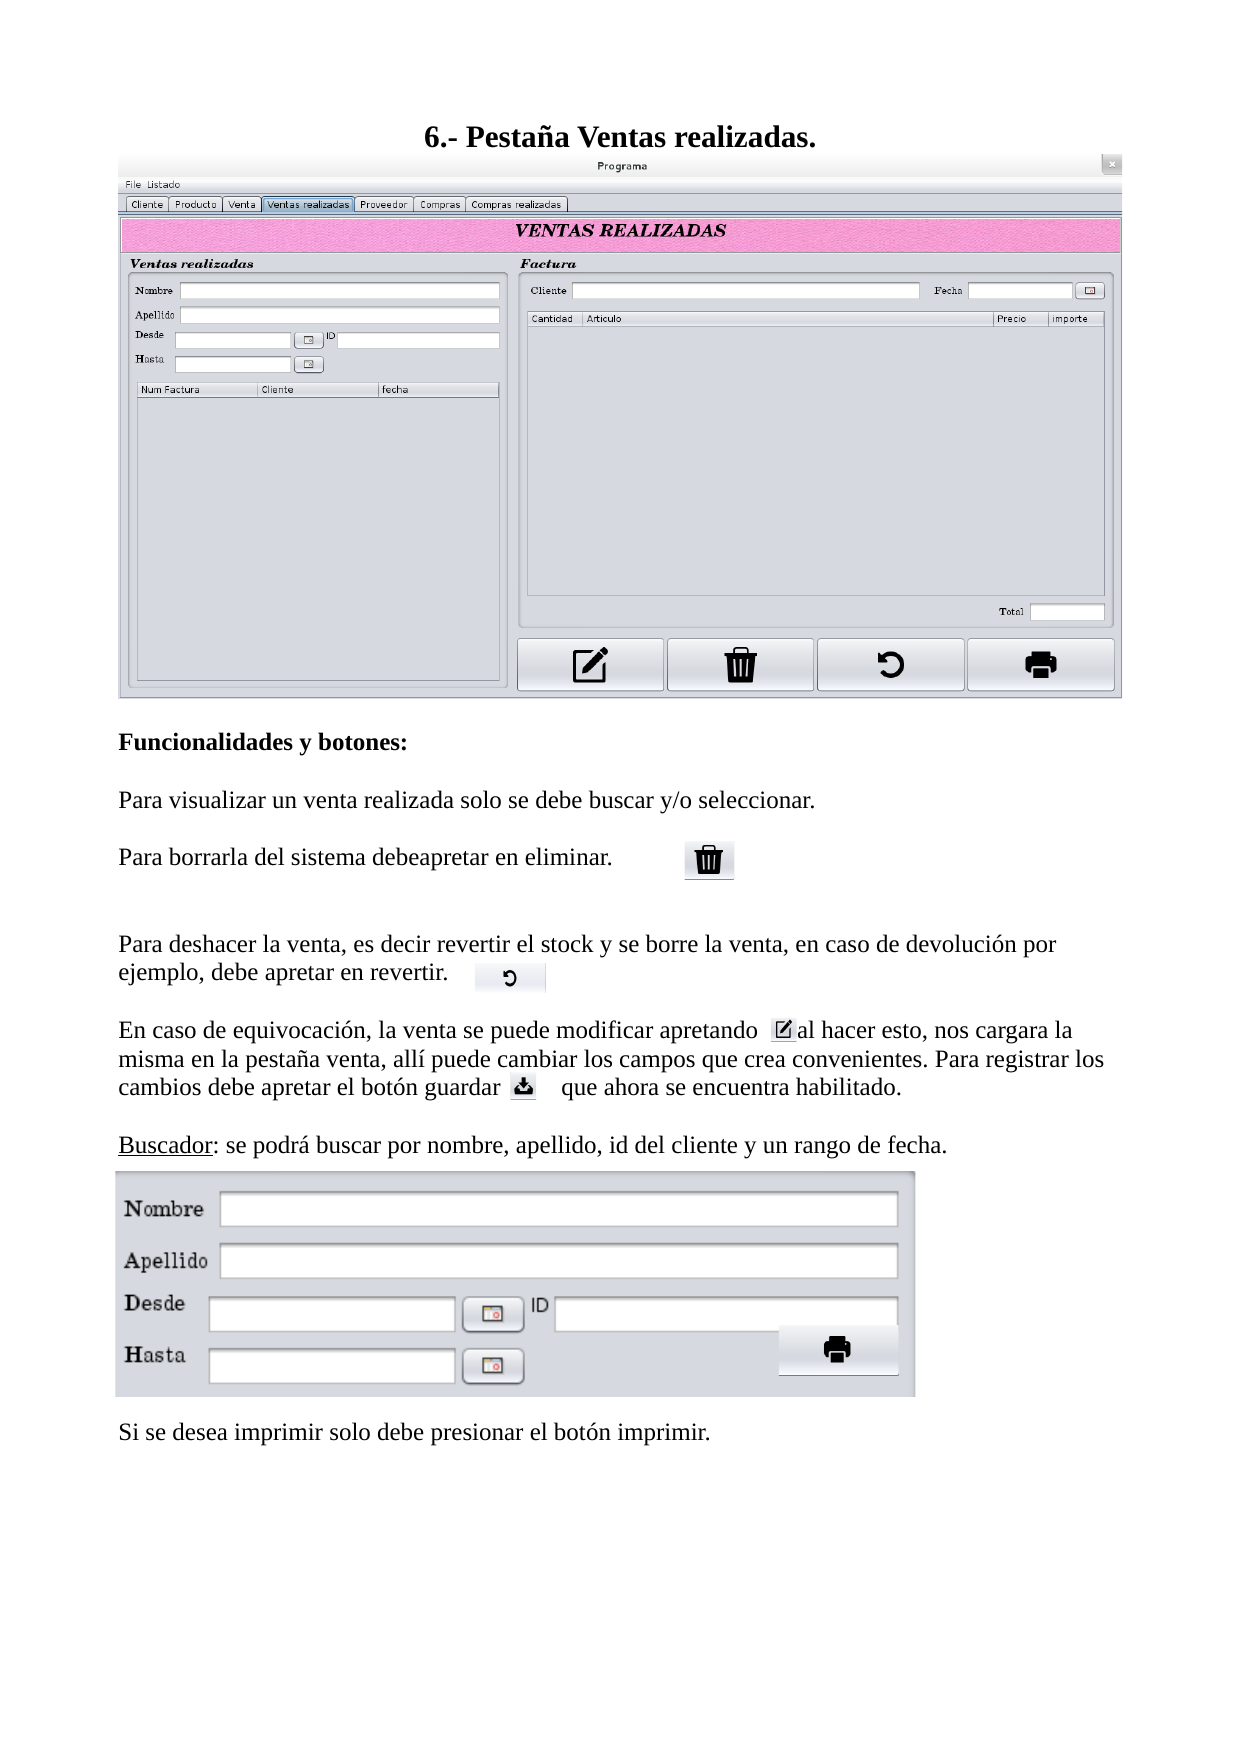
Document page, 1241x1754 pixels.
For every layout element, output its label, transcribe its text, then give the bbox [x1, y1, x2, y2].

text Para borrarla del sistema debeapretar en eliminar. [118, 842, 684, 871]
text 6.- Pestaña Ventas realizadas. [118, 118, 1122, 154]
picture [510, 1072, 537, 1100]
picture [118, 154, 1123, 699]
picture [684, 841, 735, 880]
text Para deshacer la venta, es decir revertir el stock y se borre la venta, en caso de devolución por ejemplo, debe apretar en revertir. [118, 929, 1122, 986]
text Si se desea imprimir solo debe presionar el botón imprimir. [118, 1417, 1122, 1446]
text Funcionalidades y botones: [118, 727, 1122, 756]
picture [115, 1171, 916, 1397]
text Para visualizar un venta realizada solo se debe buscar y/o seleccionar. [118, 785, 1122, 814]
picture [474, 963, 546, 993]
text En caso de equivocación, la venta se puede modificar apretando al hacer esto, nos cargara la misma en la pestaña venta, allí puede cambiar los campos que crea convenientes. Para registrar los cambios debe apretar el botón guardar que ahora se encuentra habilitado. [118, 1015, 1122, 1101]
text [735, 842, 1122, 871]
picture [771, 1018, 797, 1042]
text Buscador: se podrá buscar por nombre, apellido, id del cliente y un rango de fecha. [118, 1130, 1122, 1159]
